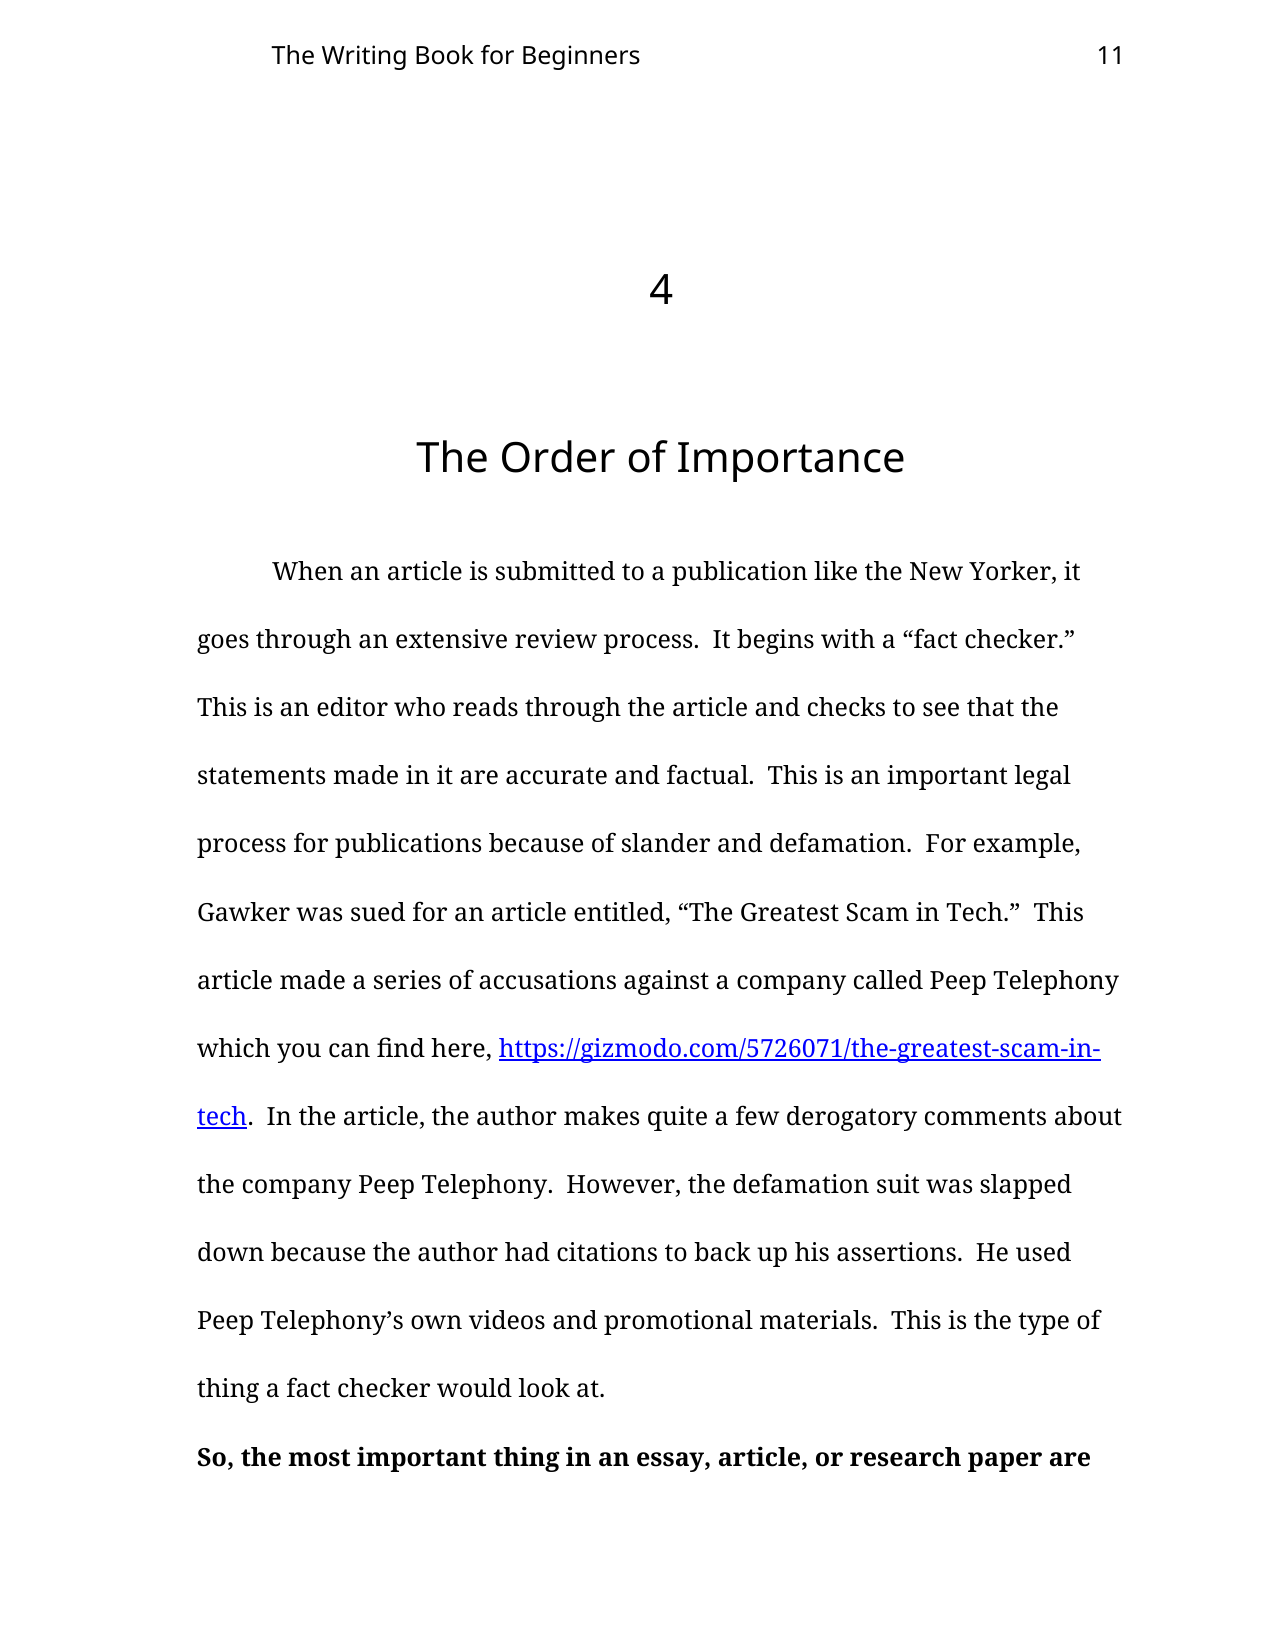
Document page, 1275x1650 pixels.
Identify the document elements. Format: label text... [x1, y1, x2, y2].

subtitle 4 [197, 260, 1125, 317]
subtitle The Order of Importance [197, 427, 1125, 484]
text When an article is submitted to a publication like the New Yorker, it goes through an extensive review process. It begins with a “fact checker.” This is an editor who reads through the article and checks to see that the statements made in it are accurate and factual. This is an important legal process for publications because of slander and defamation. For example, Gawker was sued for an article entitled, “The Greatest Scam in Tech.” This article made a series of accusations against a company called Peep Telephony which you can find here, https://gizmodo.com/5726071/the-greatest-scam-in-tech. In the article, the author makes quite a few derogatory comments about the company Peep Telephony. However, the defamation suit was slapped down because the author had citations to back up his assertions. He used Peep Telephony’s own videos and promotional materials. This is the type of thing a fact checker would look at. So, the most important thing in an essay, article, or research paper are [197, 553, 1125, 1473]
